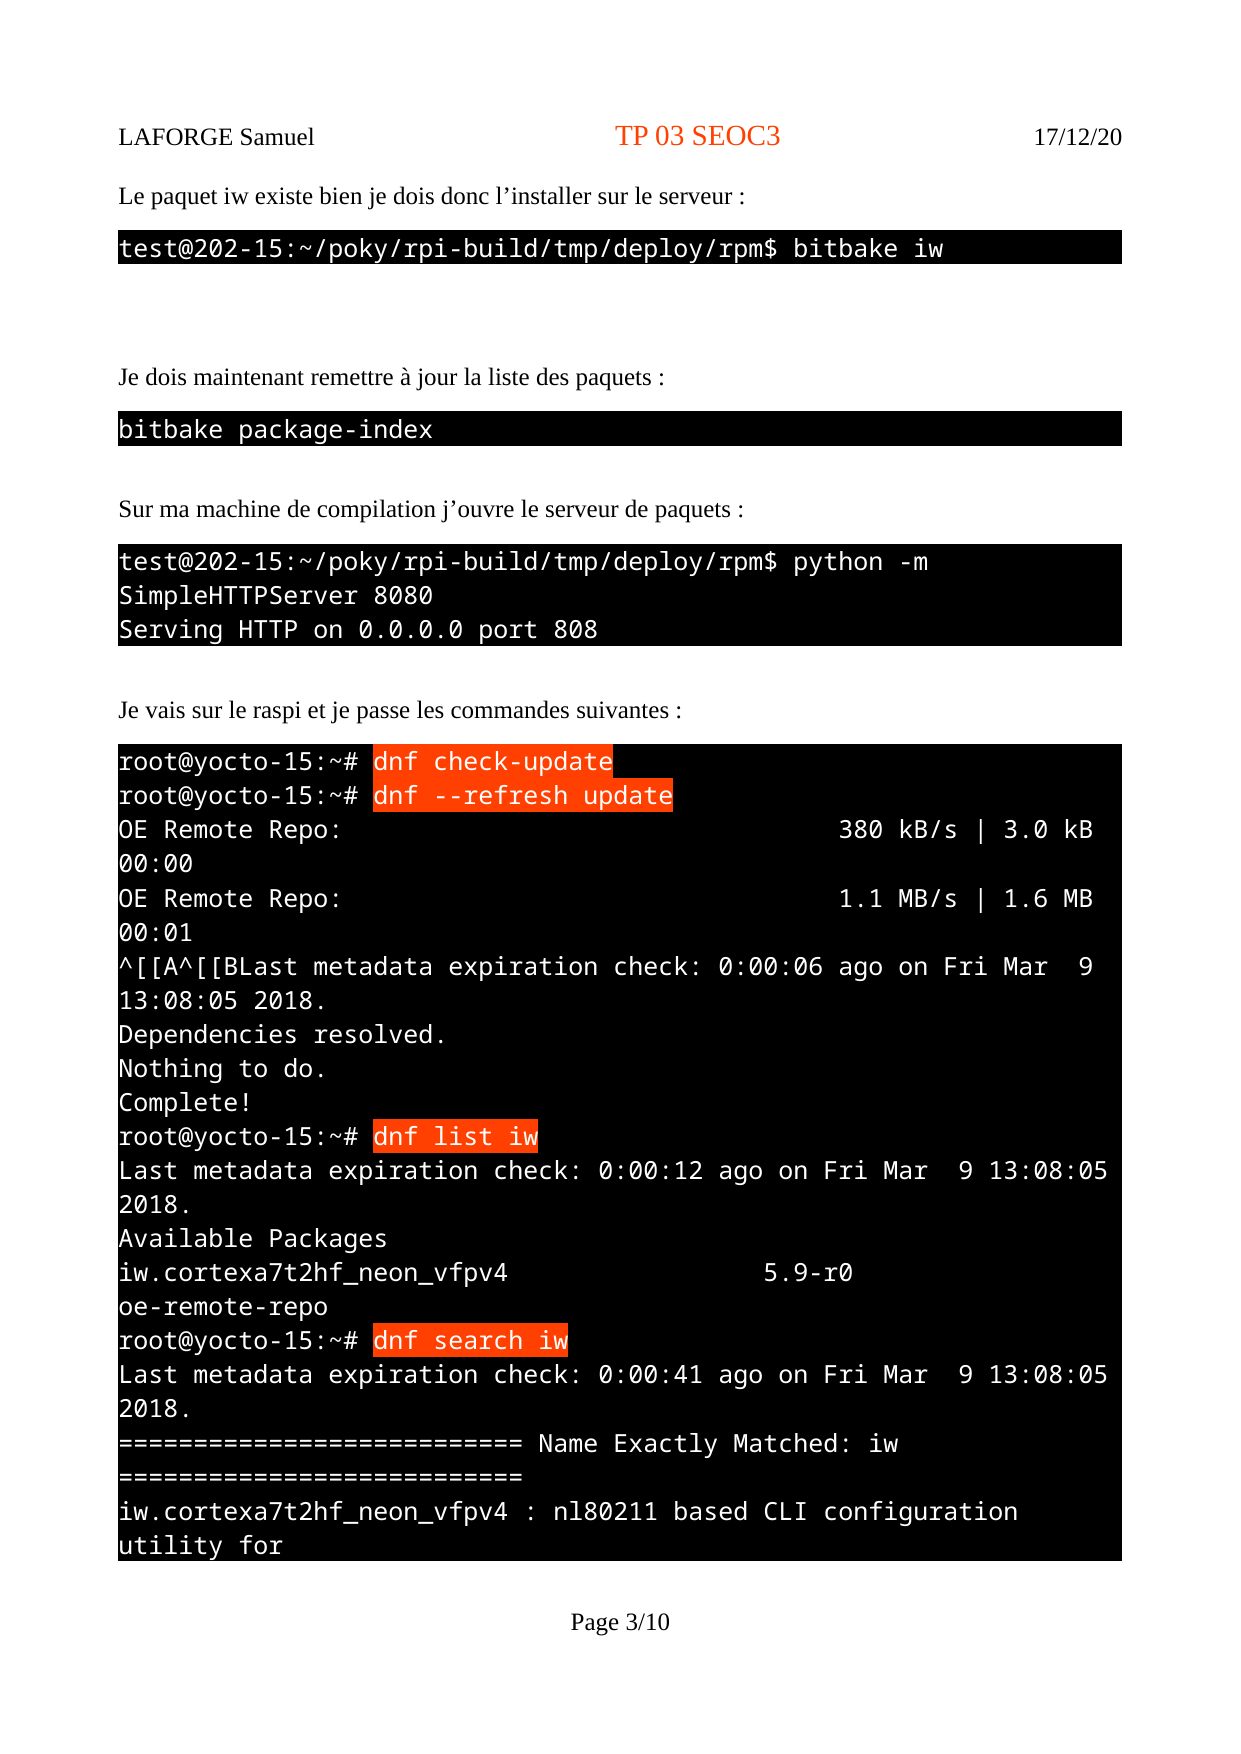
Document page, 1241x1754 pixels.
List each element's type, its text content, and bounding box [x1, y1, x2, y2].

text root@yocto-15:~# dnf list iw [118, 1119, 1122, 1153]
text Available Packages [118, 1221, 1122, 1255]
text root@yocto-15:~# dnf --refresh update [118, 778, 1122, 812]
text test@202-15:~/poky/rpi-build/tmp/deploy/rpm$ python -m SimpleHTTPServer 8080 [118, 544, 1122, 612]
text Last metadata expiration check: 0:00:12 ago on Fri Mar 9 13:08:05 2018. [118, 1153, 1122, 1221]
text Serving HTTP on 0.0.0.0 port 808 [118, 612, 1122, 646]
text Le paquet iw existe bien je dois donc l’installer sur le serveur : [118, 181, 1122, 210]
text Last metadata expiration check: 0:00:41 ago on Fri Mar 9 13:08:05 2018. [118, 1357, 1122, 1425]
text Sur ma machine de compilation j’ouvre le serveur de paquets : [118, 494, 1122, 523]
text iw.cortexa7t2hf_neon_vfpv4 : nl80211 based CLI configuration utility for [118, 1493, 1122, 1561]
text root@yocto-15:~# dnf check-update [118, 744, 1122, 778]
text =========================== Name Exactly Matched: iw =========================== [118, 1425, 1122, 1493]
text Nothing to do. [118, 1051, 1122, 1084]
text Je vais sur le raspi et je passe les commandes suivantes : [118, 695, 1122, 724]
text iw.cortexa7t2hf_neon_vfpv4 5.9-r0 oe-remote-repo [118, 1255, 1122, 1323]
text OE Remote Repo: 1.1 MB/s | 1.6 MB 00:01 [118, 880, 1122, 948]
text Complete! [118, 1084, 1122, 1119]
text Je dois maintenant remettre à jour la liste des paquets : [118, 362, 1122, 391]
text Dependencies resolved. [118, 1016, 1122, 1051]
text ^[[A^[[BLast metadata expiration check: 0:00:06 ago on Fri Mar 9 13:08:05 2018. [118, 948, 1122, 1016]
text root@yocto-15:~# dnf search iw [118, 1323, 1122, 1357]
text OE Remote Repo: 380 kB/s | 3.0 kB 00:00 [118, 812, 1122, 880]
text test@202-15:~/poky/rpi-build/tmp/deploy/rpm$ bitbake iw [118, 230, 1122, 264]
text bitbake package-index [118, 411, 1122, 446]
